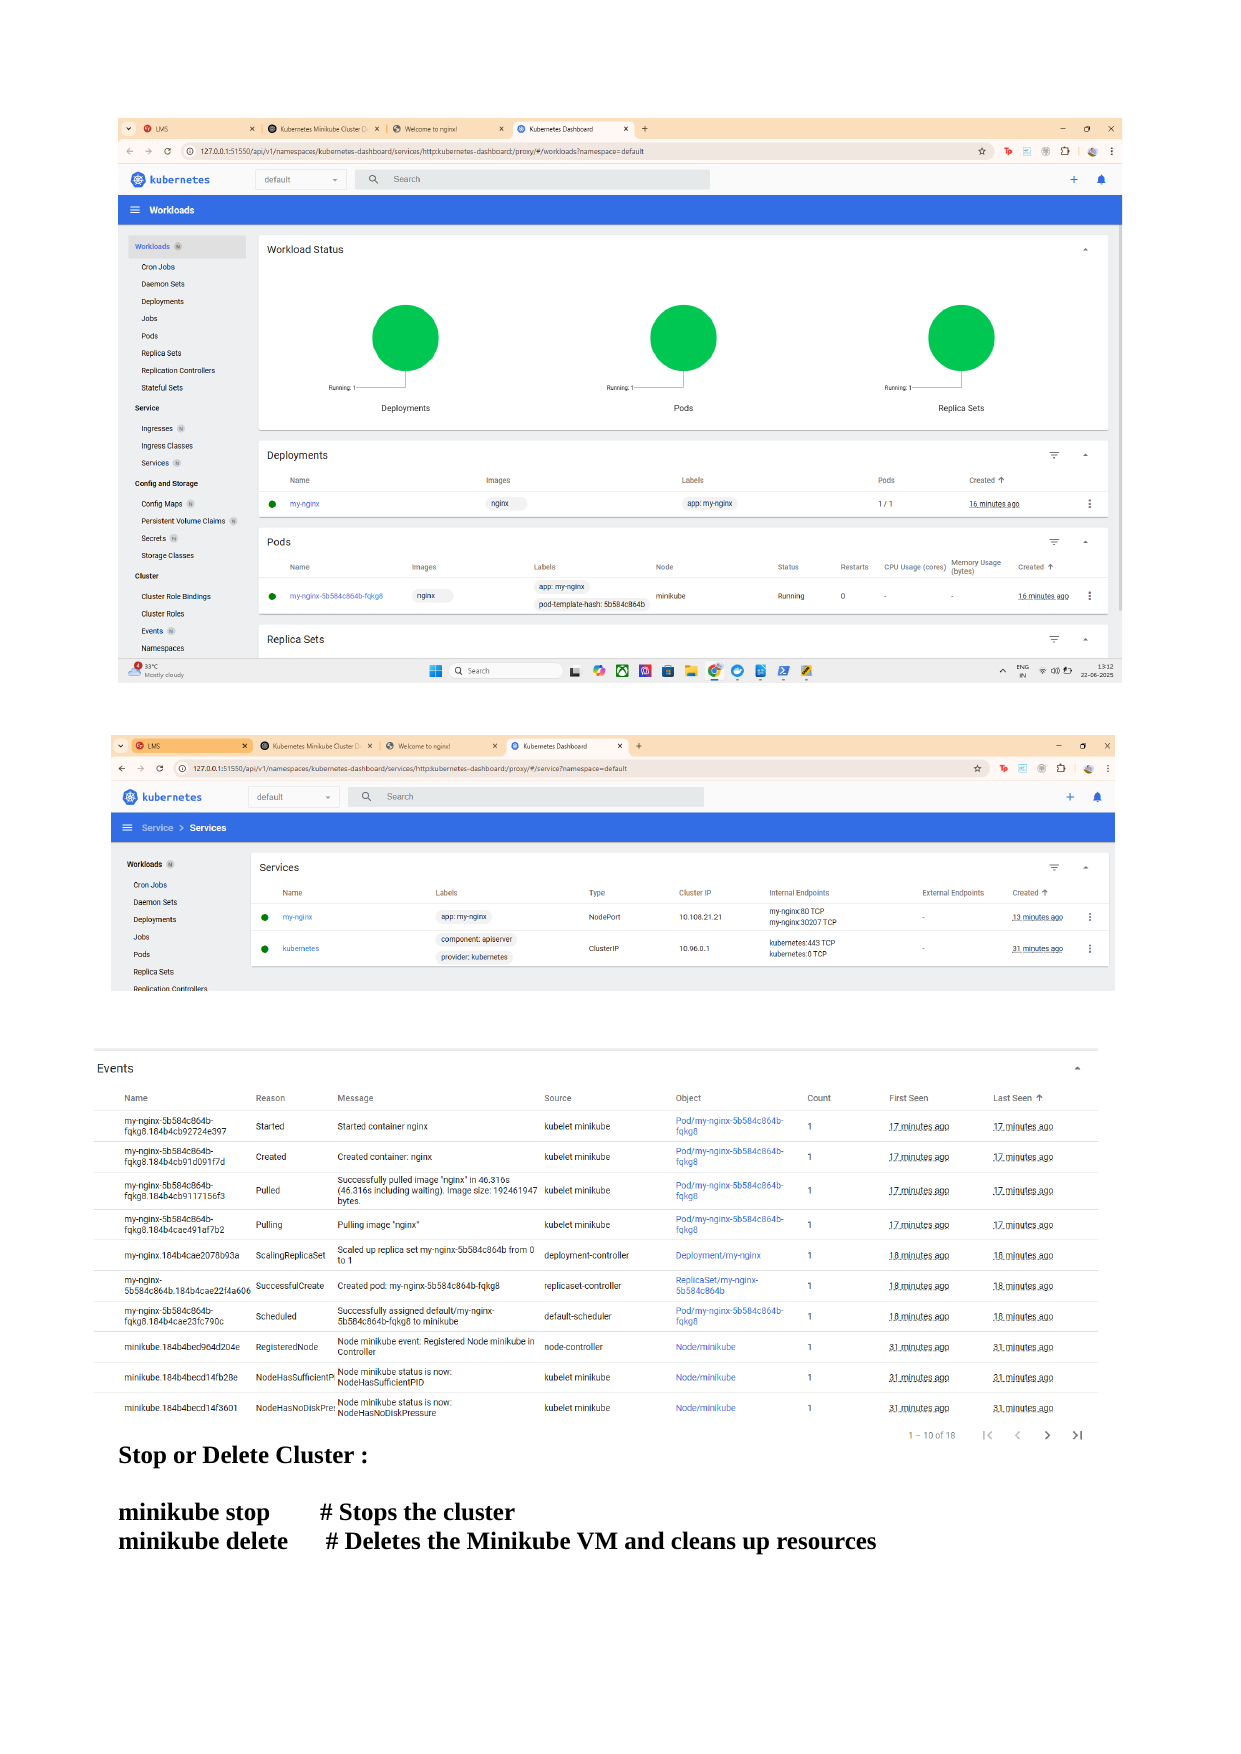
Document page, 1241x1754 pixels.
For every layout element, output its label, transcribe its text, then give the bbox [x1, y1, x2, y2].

picture [118, 118, 1123, 683]
text Stop or Delete Cluster : [118, 1020, 1122, 1469]
picture [111, 735, 1115, 991]
text minikube delete # Deletes the Minikube VM and cleans up resources [118, 1526, 1122, 1555]
picture [94, 1048, 1098, 1440]
text minikube stop # Stops the cluster [118, 1497, 1122, 1526]
